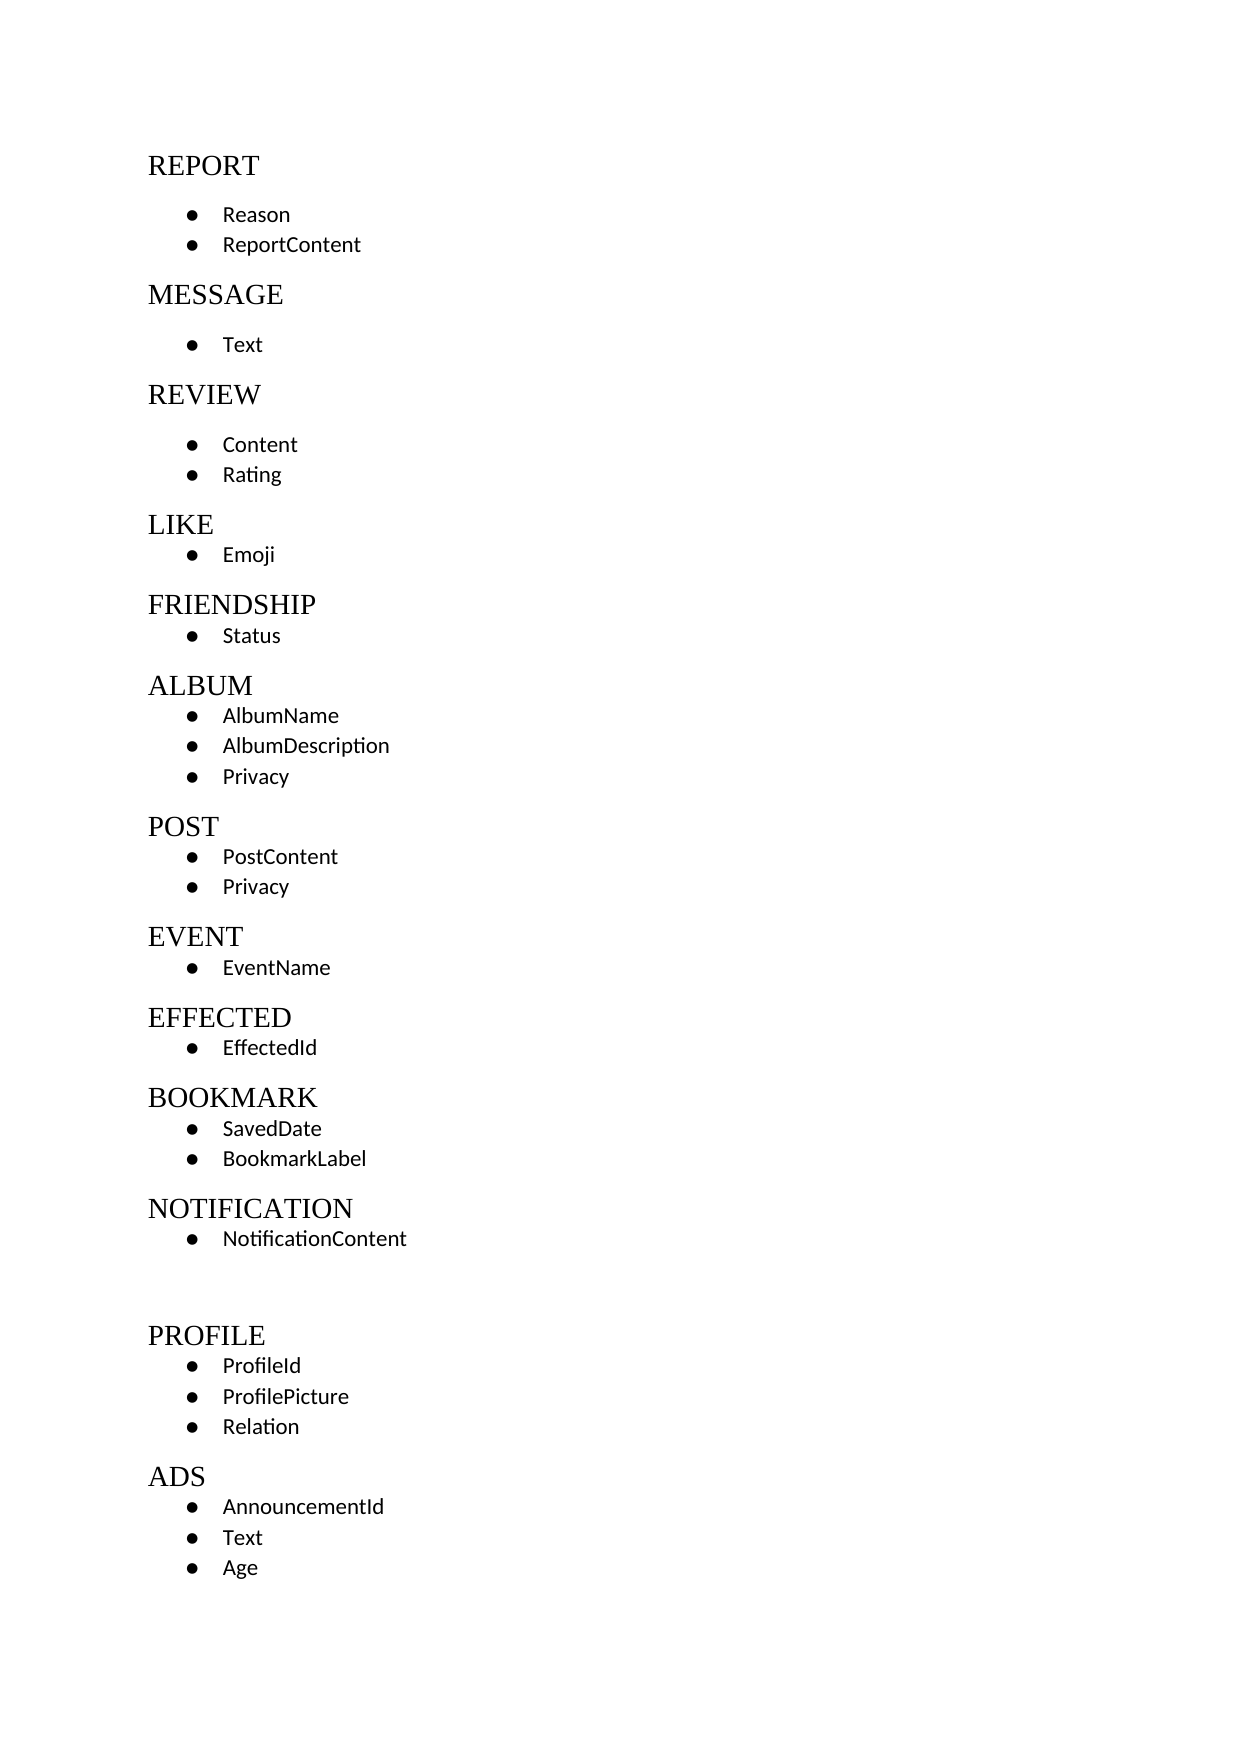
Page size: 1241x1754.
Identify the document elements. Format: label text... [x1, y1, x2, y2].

subtitle ADS [148, 1459, 1093, 1492]
subtitle NOTIFICATION [148, 1191, 1093, 1224]
subtitle EVENT [148, 919, 1093, 953]
list Text [185, 1523, 1093, 1551]
list Rating [185, 460, 1093, 488]
text REPORT [148, 148, 1093, 181]
subtitle BOOKMARK [148, 1080, 1093, 1114]
list EventName [185, 953, 1093, 981]
list AnnouncementId [185, 1492, 1093, 1521]
list Reason [185, 200, 1093, 228]
list AlbumName [185, 701, 1093, 729]
list ProfileId [185, 1352, 1093, 1380]
subtitle ALBUM [148, 668, 1093, 701]
list NotificationContent [185, 1224, 1093, 1252]
list ProfilePicture [185, 1382, 1093, 1410]
list BookmarkLabel [185, 1144, 1093, 1172]
list Status [185, 621, 1093, 649]
list SavedDate [185, 1114, 1093, 1142]
list Text [185, 330, 1093, 358]
list Content [185, 430, 1093, 458]
list Privacy [185, 762, 1093, 790]
list EffectedId [185, 1033, 1093, 1061]
subtitle FRIENDSHIP [148, 587, 1093, 621]
list Privacy [185, 872, 1093, 901]
list ReportContent [185, 231, 1093, 259]
subtitle LIKE [148, 507, 1093, 541]
list Age [185, 1553, 1093, 1581]
subtitle EFFECTED [148, 1000, 1093, 1033]
list Relation [185, 1412, 1093, 1440]
list PostContent [185, 842, 1093, 870]
text MESSAGE [148, 277, 1093, 311]
subtitle POST [148, 809, 1093, 842]
list AlbumDescription [185, 732, 1093, 760]
list Emoji [185, 541, 1093, 569]
text REVIEW [148, 377, 1093, 411]
subtitle PROFILE [148, 1318, 1093, 1352]
